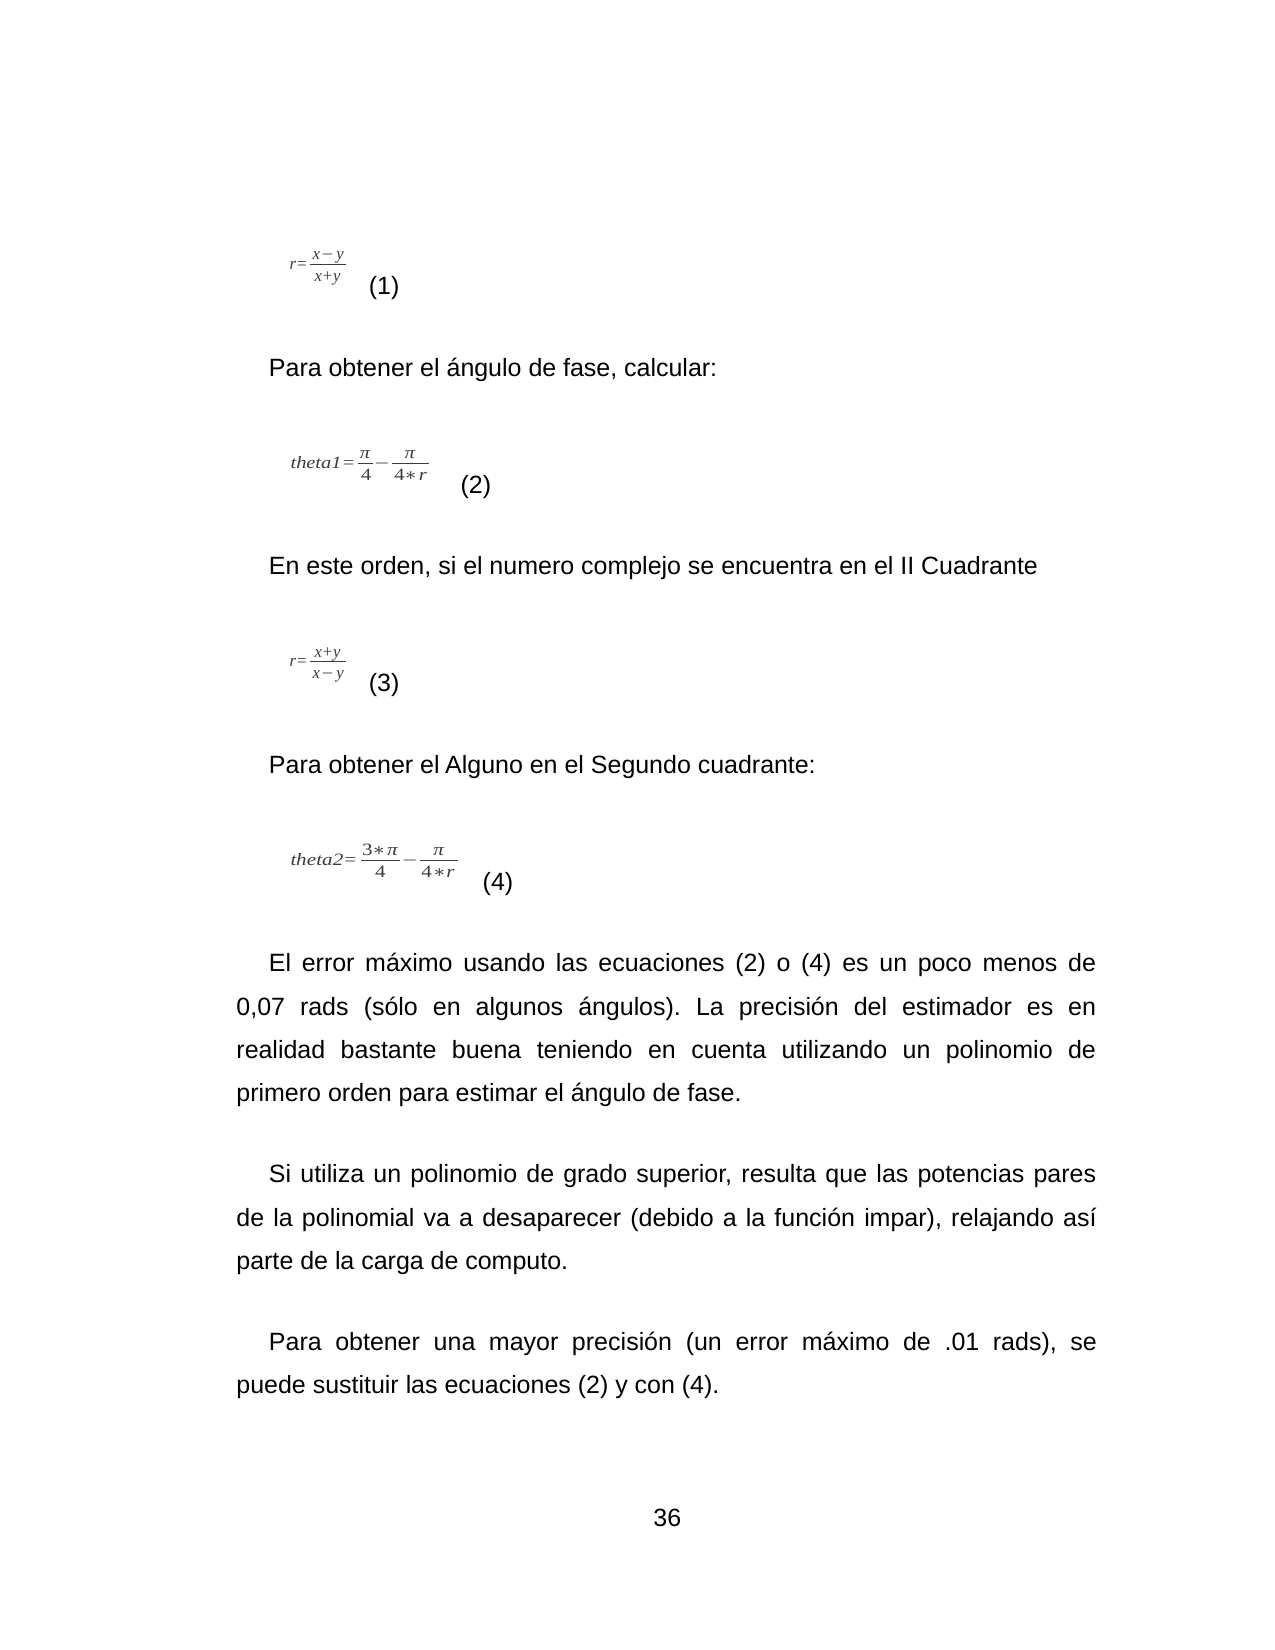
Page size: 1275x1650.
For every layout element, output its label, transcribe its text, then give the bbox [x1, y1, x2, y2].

text (4) [236, 831, 1098, 896]
text En este orden, si el numero complejo se encuentra en el II Cuadrante [236, 551, 1098, 580]
text (3) [236, 633, 1098, 697]
text Para obtener el Alguno en el Segundo cuadrante: [236, 750, 1098, 778]
text Si utiliza un polinomio de grado superior, resulta que las potencias pares de la polinomial va a desaparecer (debido a la función impar), relajando así parte de la carga de computo. [236, 1159, 1098, 1274]
text El error máximo usando las ecuaciones (2) o (4) es un poco menos de 0,07 rads (sólo en algunos ángulos). La precisión del estimador es en realidad bastante buena teniendo en cuenta utilizando un polinomio de primero orden para estimar el ángulo de fase. [236, 948, 1098, 1107]
text Para obtener el ángulo de fase, calcular: [236, 352, 1098, 381]
text (2) [236, 434, 1098, 498]
text (1) [236, 235, 1098, 300]
text Para obtener una mayor precisión (un error máximo de .01 rads), se puede sustituir las ecuaciones (2) y con (4). [236, 1327, 1098, 1399]
